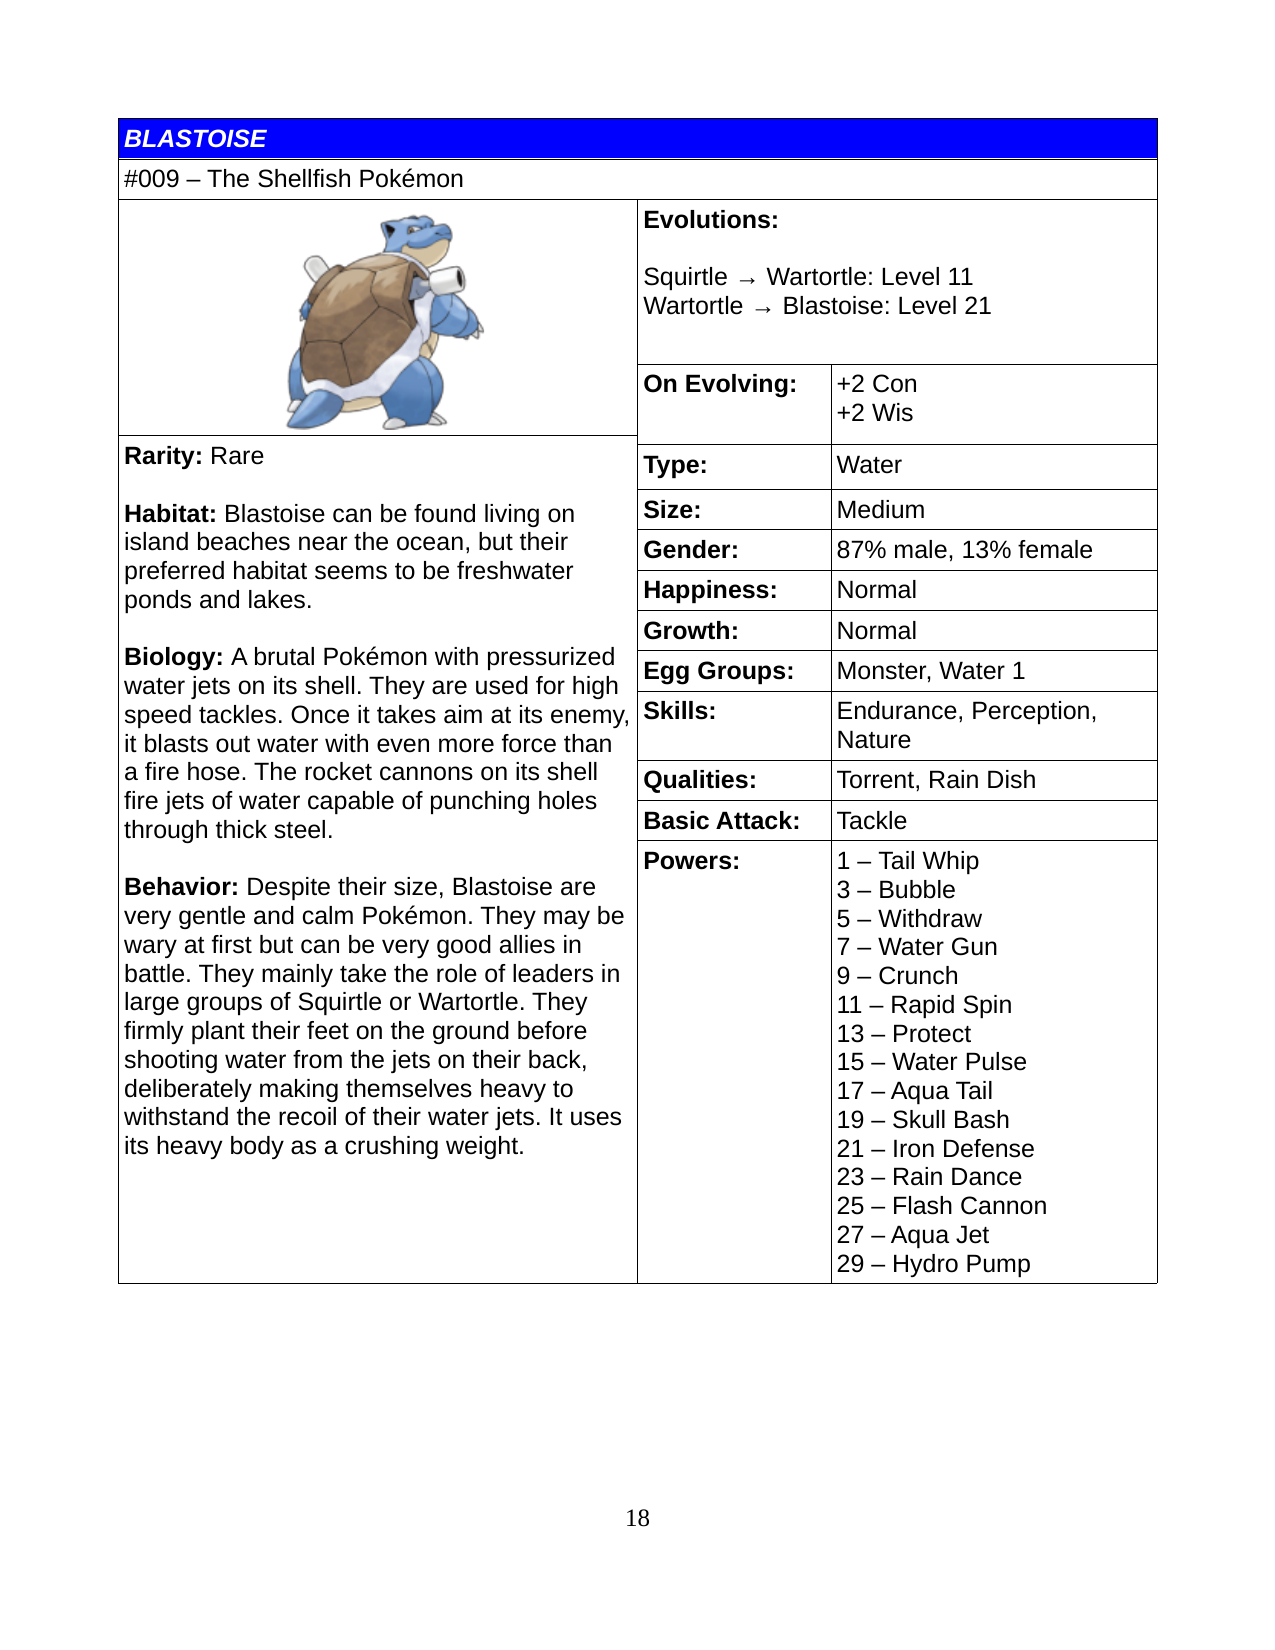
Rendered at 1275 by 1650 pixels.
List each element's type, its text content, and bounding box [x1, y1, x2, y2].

table_cell Monster, Water 1 [832, 651, 1157, 691]
table_cell Gender: [638, 530, 831, 569]
table_cell Happiness: [638, 571, 831, 610]
table_cell Endurance, Perception, Nature [832, 692, 1157, 759]
table_cell Evolutions: Squirtle → Wartortle: Level 11 Wartortle → Blastoise: Level 21 [638, 200, 1157, 364]
table_cell Egg Groups: [638, 651, 831, 691]
table_cell Qualities: [638, 761, 831, 800]
picture [271, 204, 485, 430]
table_cell Water [832, 445, 1157, 489]
table_cell Normal [832, 611, 1157, 650]
table_cell Powers: [638, 841, 831, 1283]
table_cell Growth: [638, 611, 831, 650]
table_cell Type: [638, 445, 831, 489]
table_header BLASTOISE [119, 119, 1157, 158]
table_cell 1 – Tail Whip 3 – Bubble 5 – Withdraw 7 – Water Gun 9 – Crunch 11 – Rapid Spin 13 – Protect 15 – Water Pulse 17 – Aqua Tail 19 – Skull Bash 21 – Iron Defense 23 – Rain Dance 25 – Flash Cannon 27 – Aqua Jet 29 – Hydro Pump [832, 841, 1157, 1283]
table_cell On Evolving: [638, 365, 831, 444]
table_cell +2 Con +2 Wis [832, 365, 1157, 444]
table_cell #009 – The Shellfish Pokémon [119, 160, 1157, 199]
table_cell [119, 200, 637, 435]
table_cell 87% male, 13% female [832, 530, 1157, 569]
table_cell Basic Attack: [638, 801, 831, 840]
table_cell Rarity: Rare Habitat: Blastoise can be found living on island beaches near the ocean, but their preferred habitat seems to be freshwater ponds and lakes. Biology: A brutal Pokémon with pressurized water jets on its shell. They are used for high speed tackles. Once it takes aim at its enemy, it blasts out water with even more force than a fire hose. The rocket cannons on its shell fire jets of water capable of punching holes through thick steel. Behavior: Despite their size, Blastoise are very gentle and calm Pokémon. They may be wary at first but can be very good allies in battle. They mainly take the role of leaders in large groups of Squirtle or Wartortle. They firmly plant their feet on the ground before shooting water from the jets on their back, deliberately making themselves heavy to withstand the recoil of their water jets. It uses its heavy body as a crushing weight. [119, 436, 637, 1283]
table_cell Tackle [832, 801, 1157, 840]
table_cell Medium [832, 490, 1157, 529]
table_cell Size: [638, 490, 831, 529]
table_cell Torrent, Rain Dish [832, 761, 1157, 800]
table_cell Skills: [638, 692, 831, 759]
table_cell Normal [832, 571, 1157, 610]
